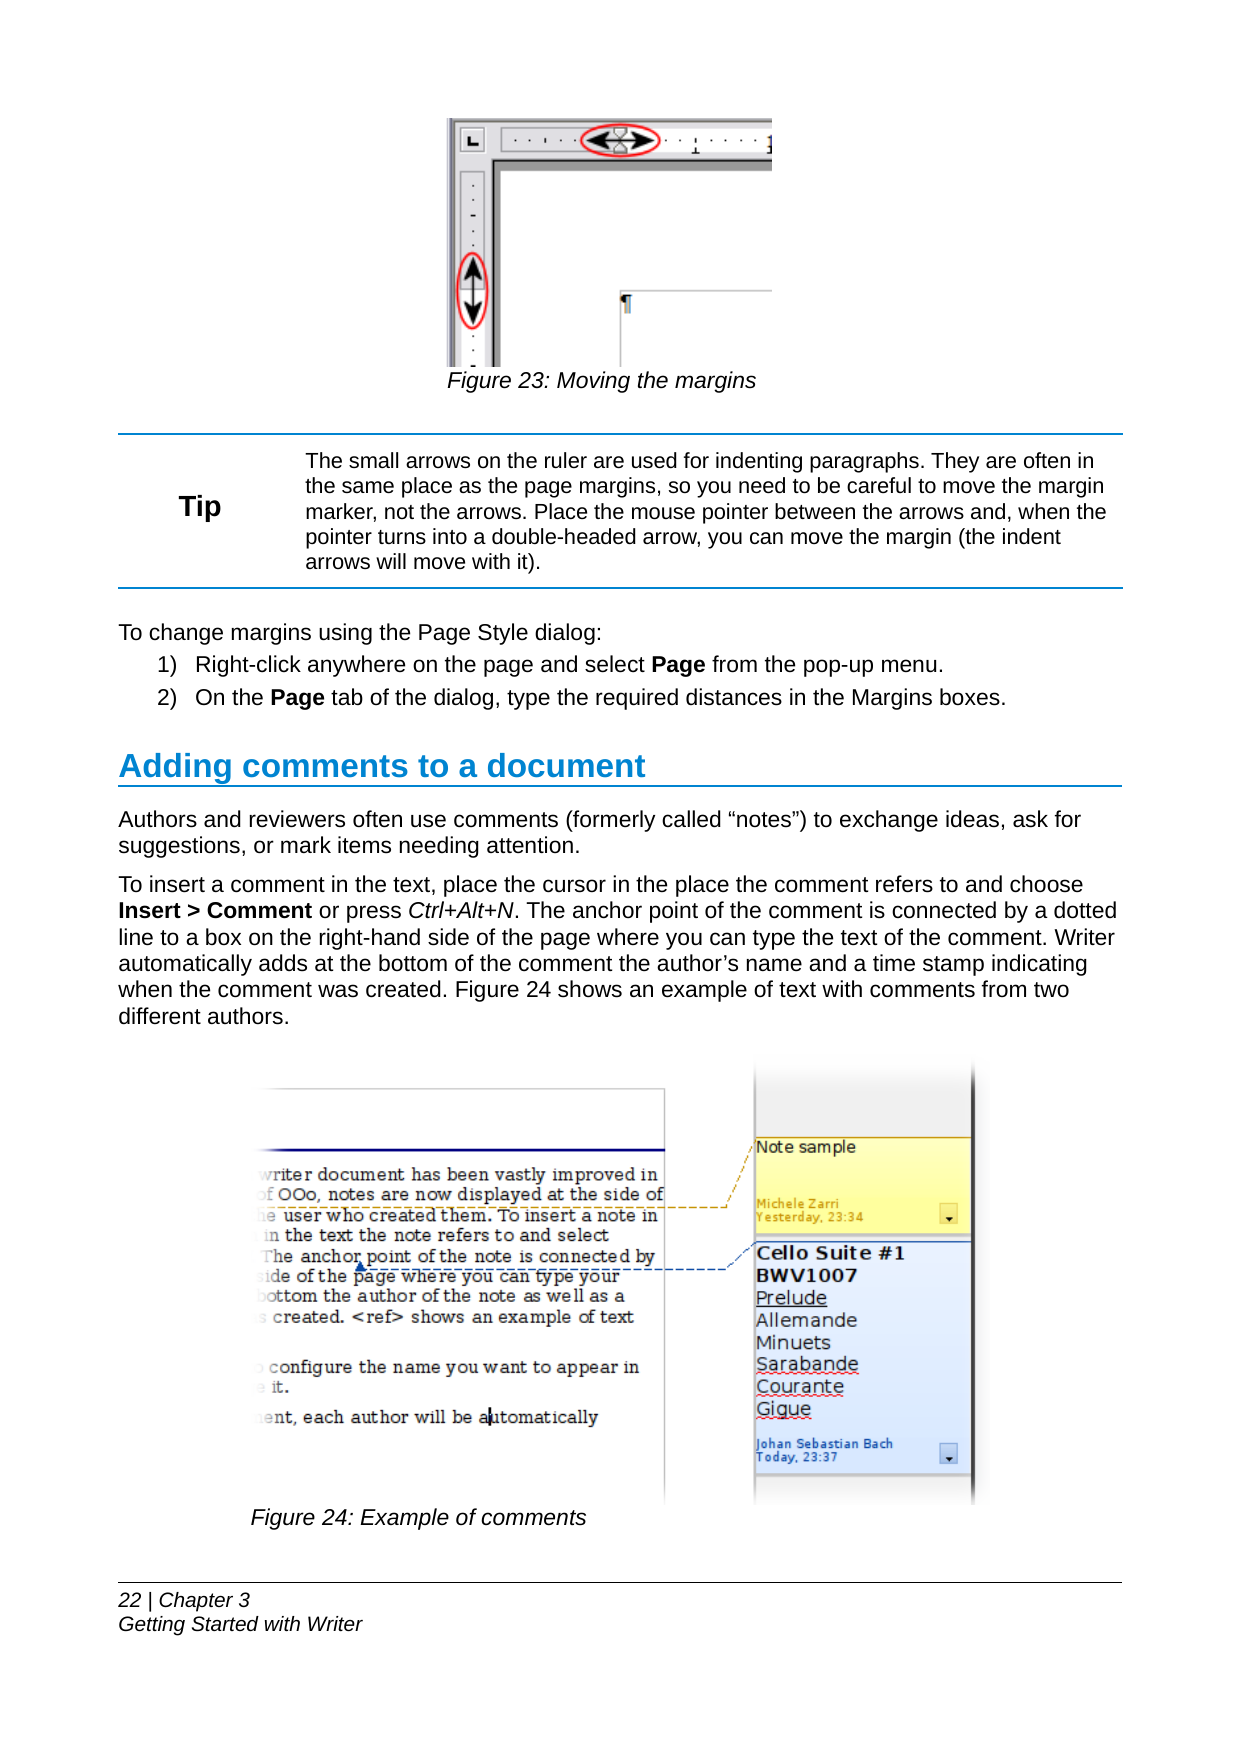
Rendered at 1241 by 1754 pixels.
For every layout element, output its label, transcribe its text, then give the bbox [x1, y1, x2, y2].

subtitle Adding comments to a document [118, 746, 1122, 785]
text Authors and reviewers often use comments (formerly called “notes”) to exchange ideas, ask for suggestions, or mark items needing attention. [118, 806, 1122, 858]
list To change margins using the Page Style dialog: [118, 618, 1122, 645]
picture [250, 1054, 990, 1505]
text Figure 56: Moving the margins [447, 367, 793, 393]
picture [446, 118, 772, 367]
table_header Tip [118, 435, 281, 587]
table_header The small arrows on the ruler are used for indenting paragraphs. They are often in the same place as the page margins, so you need to be careful to move the margin marker, not the arrows. Place the mouse pointer between the arrows and, when the pointer turns into a double-headed arrow, you can move the margin (the indent arrows will move with it). [281, 435, 1122, 587]
list On the Page tab of the dialog, type the required distances in the Margins boxes. [177, 684, 1122, 710]
text Figure 57: Example of comments [250, 1505, 990, 1531]
text To insert a comment in the text, place the cursor in the place the comment refers to and choose Insert > Comment or press Ctrl+Alt+N. The anchor point of the comment is connected by a dotted line to a box on the right-hand side of the page where you can type the text of the comment. Writer automatically adds at the bottom of the comment the author’s name and a time stamp indicating when the comment was created. Figure 57 shows an example of text with comments from two different authors. [118, 871, 1122, 1029]
list Right-click anywhere on the page and select Page from the pop-up menu. [177, 651, 1122, 678]
